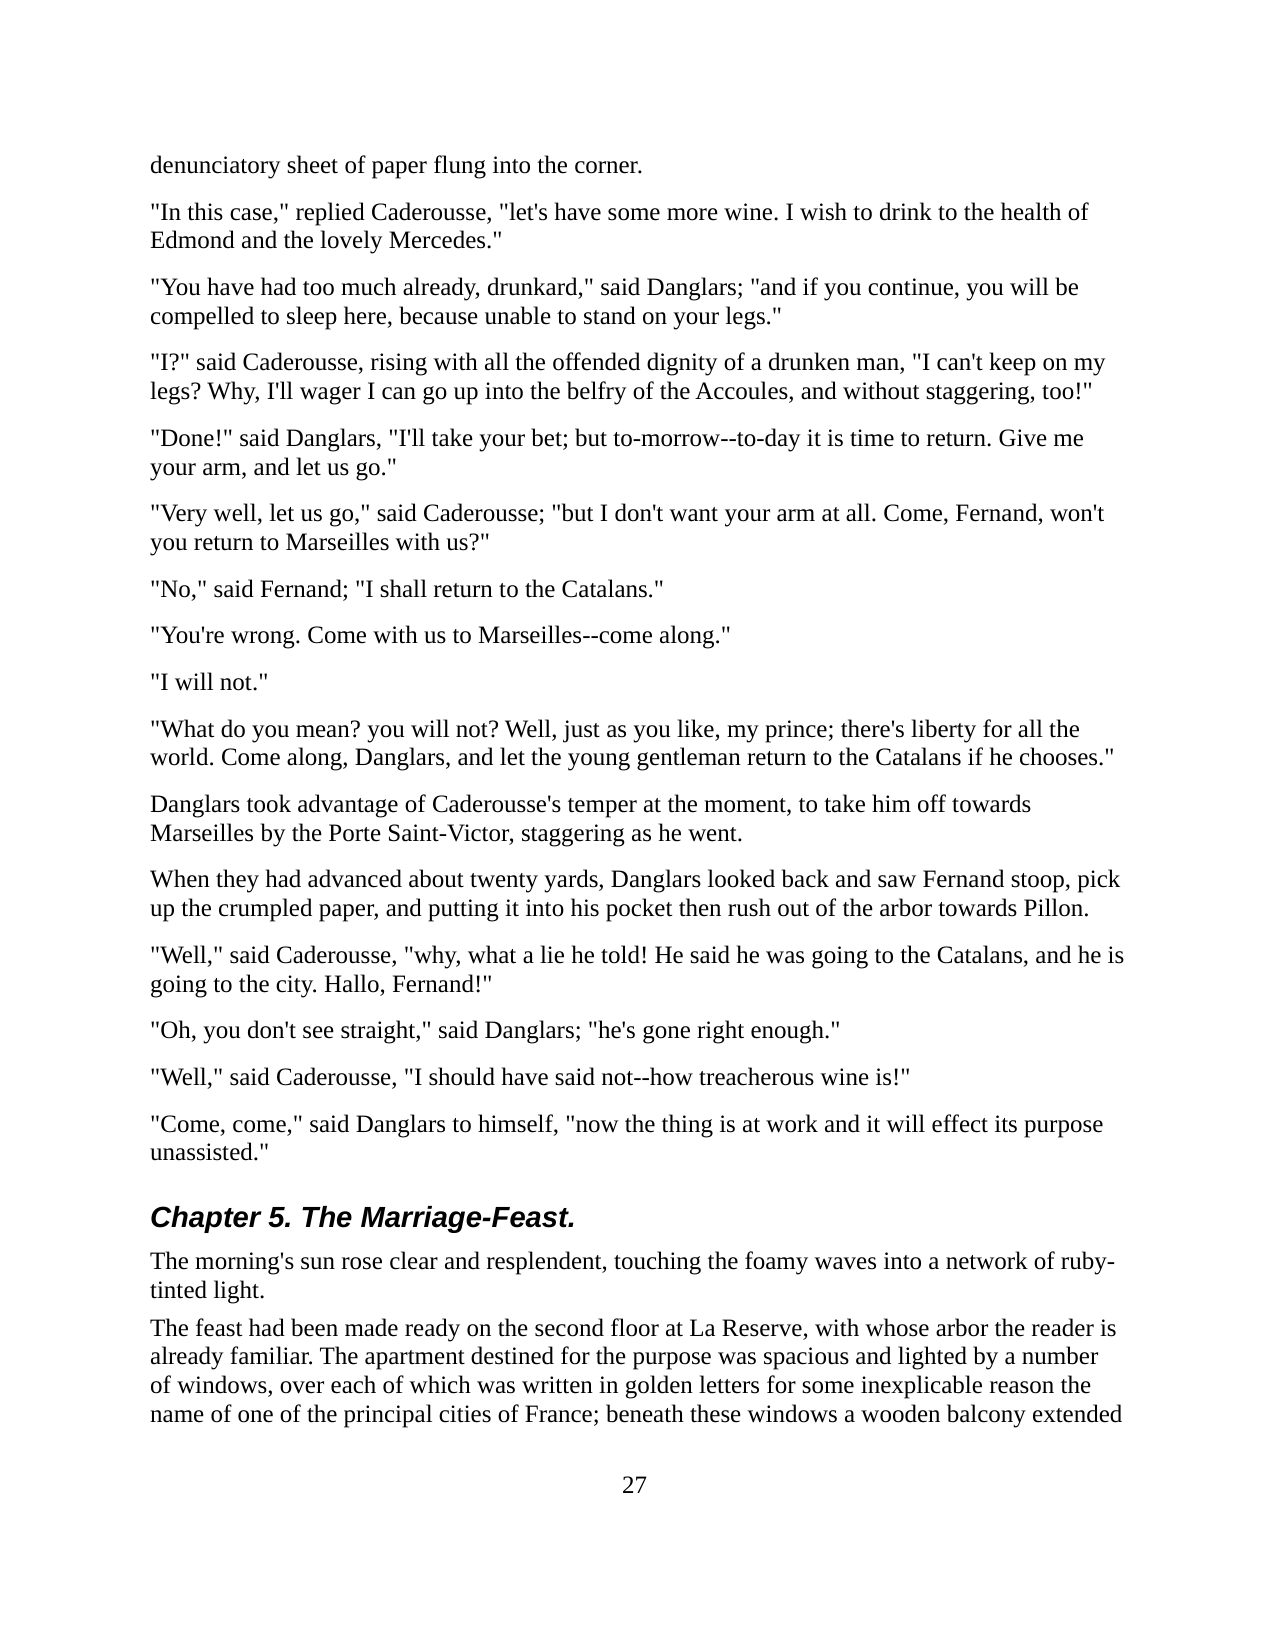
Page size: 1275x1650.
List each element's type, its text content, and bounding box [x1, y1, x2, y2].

subtitle Chapter 5. The Marriage-Feast. [150, 1200, 1125, 1234]
text The feast had been made ready on the second floor at La Reserve, with whose arbor the reader is already familiar. The apartment destined for the purpose was spacious and lighted by a number of windows, over each of which was written in golden letters for some inexplicable reason the name of one of the principal cities of France; beneath these windows a wooden balcony extended [150, 1313, 1125, 1428]
text "Very well, let us go," said Caderousse; "but I don't want your arm at all. Come, Fernand, won't you return to Marseilles with us?" [150, 498, 1125, 556]
text "Oh, you don't see straight," said Danglars; "he's gone right enough." [150, 1015, 1125, 1044]
text The morning's sun rose clear and resplendent, touching the foamy waves into a network of ruby-tinted light. [150, 1246, 1125, 1304]
text "I?" said Caderousse, rising with all the offended dignity of a drunken man, "I can't keep on my legs? Why, I'll wager I can go up into the belfry of the Accoules, and without staggering, too!" [150, 347, 1125, 405]
text "Well," said Caderousse, "why, what a lie he told! He said he was going to the Catalans, and he is going to the city. Hallo, Fernand!" [150, 940, 1125, 997]
text Danglars took advantage of Caderousse's temper at the moment, to take him off towards Marseilles by the Porte Saint-Victor, staggering as he went. [150, 789, 1125, 847]
text "You're wrong. Come with us to Marseilles--come along." [150, 620, 1125, 649]
text "No," said Fernand; "I shall return to the Catalans." [150, 574, 1125, 602]
text "You have had too much already, drunkard," said Danglars; "and if you continue, you will be compelled to sleep here, because unable to stand on your legs." [150, 272, 1125, 329]
text "I will not." [150, 667, 1125, 696]
text "In this case," replied Caderousse, "let's have some more wine. I wish to drink to the health of Edmond and the lovely Mercedes." [150, 197, 1125, 254]
text "What do you mean? you will not? Well, just as you like, my prince; there's liberty for all the world. Come along, Danglars, and let the young gentleman return to the Catalans if he chooses." [150, 714, 1125, 771]
text "Come, come," said Danglars to himself, "now the thing is at work and it will effect its purpose unassisted." [150, 1109, 1125, 1166]
text denunciatory sheet of paper flung into the corner. [150, 150, 1125, 179]
text "Well," said Caderousse, "I should have said not--how treacherous wine is!" [150, 1062, 1125, 1091]
text "Done!" said Danglars, "I'll take your bet; but to-morrow--to-day it is time to return. Give me your arm, and let us go." [150, 423, 1125, 480]
text When they had advanced about twenty yards, Danglars looked back and saw Fernand stoop, pick up the crumpled paper, and putting it into his pocket then rush out of the arbor towards Pillon. [150, 864, 1125, 922]
